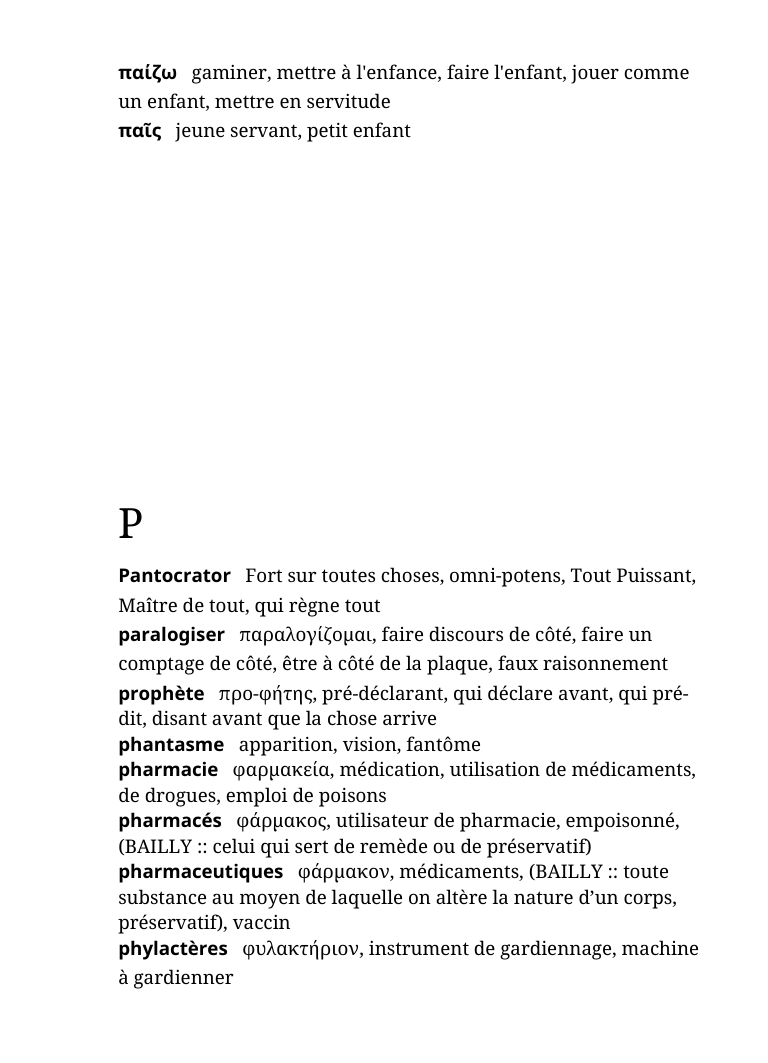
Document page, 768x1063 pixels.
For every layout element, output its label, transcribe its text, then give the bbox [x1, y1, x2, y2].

text prophète προ-φήτης, pré-déclarant, qui déclare avant, qui pré-dit, disant avant que la chose arrive [118, 680, 709, 731]
text phylactères φυλακτήριον, instrument de gardiennage, machine à gardienner [118, 935, 709, 990]
text Pantocrator Fort sur toutes choses, omni-potens, Tout Puissant, Maître de tout, qui règne tout [118, 563, 709, 617]
text pharmacie φαρμακεία, médication, utilisation de médicaments, de drogues, emploi de poisons [118, 756, 709, 807]
text pharmacés φάρμακος, utilisateur de pharmacie, empoisonné, [118, 807, 709, 833]
text (BAILLY :: celui qui sert de remède ou de préservatif) [118, 833, 709, 858]
text παῖς jeune servant, petit enfant [118, 118, 709, 143]
text phantasme apparition, vision, fantôme [118, 731, 709, 756]
text paralogiser παραλογίζομαι, faire discours de côté, faire un comptage de côté, être à côté de la plaque, faux raisonnement [118, 621, 709, 676]
text pharmaceutiques φάρμακον, médicaments, (BAILLY :: toute substance au moyen de laquelle on altère la nature d’un corps, préservatif), vaccin [118, 858, 709, 935]
text παίζω gaminer, mettre à l'enfance, faire l'enfant, jouer comme un enfant, mettre en servitude [118, 59, 709, 114]
subtitle P [118, 493, 709, 550]
